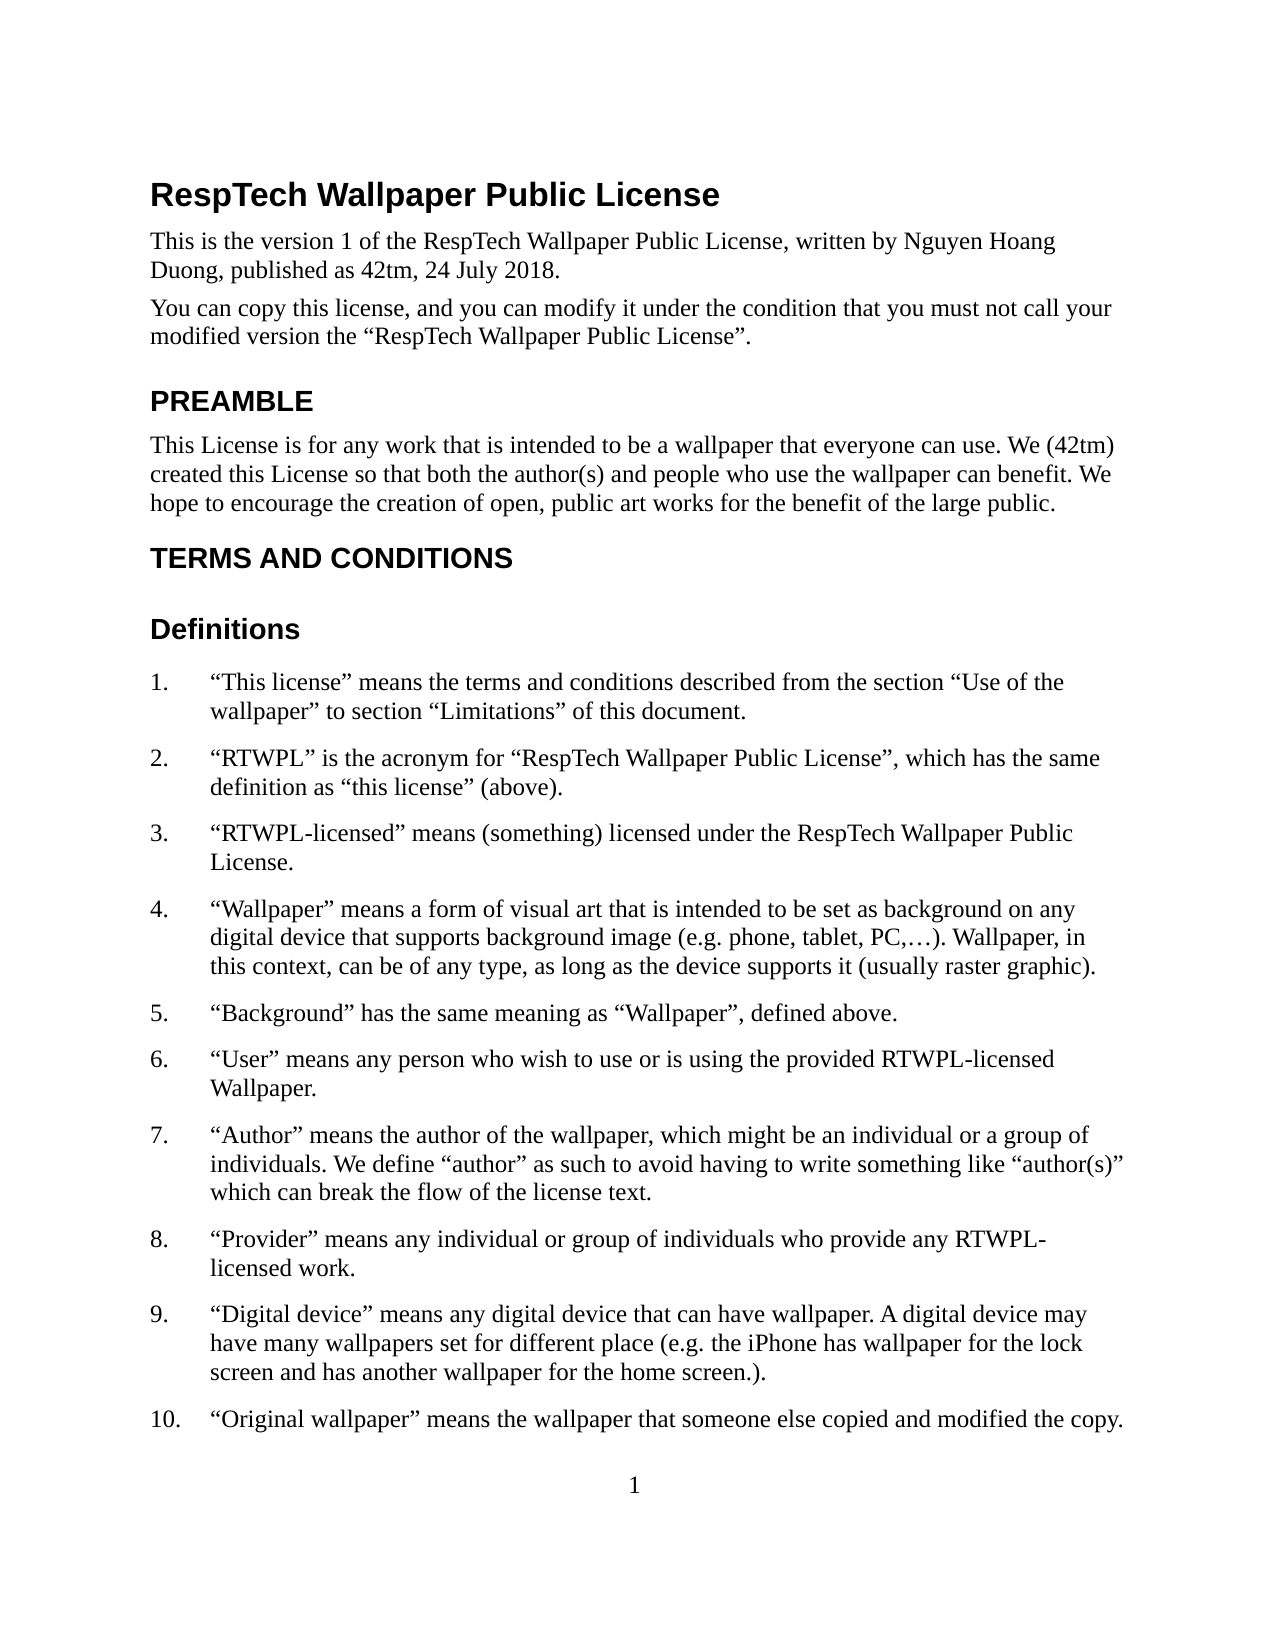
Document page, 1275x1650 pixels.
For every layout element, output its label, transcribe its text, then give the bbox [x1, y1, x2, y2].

list “Provider” means any individual or group of individuals who provide any RTWPL-licensed work. [150, 1224, 1125, 1282]
subtitle Definitions [150, 612, 1125, 646]
subtitle TERMS AND CONDITIONS [150, 541, 1125, 575]
list “RTWPL” is the acronym for “RespTech Wallpaper Public License”, which has the same definition as “this license” (above). [150, 743, 1125, 800]
subtitle RespTech Wallpaper Public License [150, 175, 1125, 214]
list “User” means any person who wish to use or is using the provided RTWPL-licensed Wallpaper. [150, 1044, 1125, 1102]
text This is the version 1 of the RespTech Wallpaper Public License, written by Nguyen Hoang Duong, published as 42tm, 24 July 2018. [150, 226, 1125, 284]
subtitle PREAMBLE [150, 384, 1125, 418]
list “This license” means the terms and conditions described from the section “Use of the wallpaper” to section “Limitations” of this document. [150, 667, 1125, 725]
list “Digital device” means any digital device that can have wallpaper. A digital device may have many wallpapers set for different place (e.g. the iPhone has wallpaper for the lock screen and has another wallpaper for the home screen.). [150, 1299, 1125, 1386]
list “Background” has the same meaning as “Wallpaper”, defined above. [150, 998, 1125, 1027]
list “Original wallpaper” means the wallpaper that someone else copied and modified the copy. [150, 1404, 1125, 1432]
list “Wallpaper” means a form of visual art that is intended to be set as background on any digital device that supports background image (e.g. phone, tablet, PC,…). Wallpaper, in this context, can be of any type, as long as the device supports it (usually raster graphic). [150, 894, 1125, 980]
list “RTWPL-licensed” means (something) licensed under the RespTech Wallpaper Public License. [150, 818, 1125, 876]
text You can copy this license, and you can modify it under the condition that you must not call your modified version the “RespTech Wallpaper Public License”. [150, 293, 1125, 350]
list “Author” means the author of the wallpaper, which might be an individual or a group of individuals. We define “author” as such to avoid having to write something like “author(s)” which can break the flow of the license text. [150, 1120, 1125, 1206]
text This License is for any work that is intended to be a wallpaper that everyone can use. We (42tm) created this License so that both the author(s) and people who use the wallpaper can benefit. We hope to encourage the creation of open, public art works for the benefit of the large public. [150, 430, 1125, 516]
